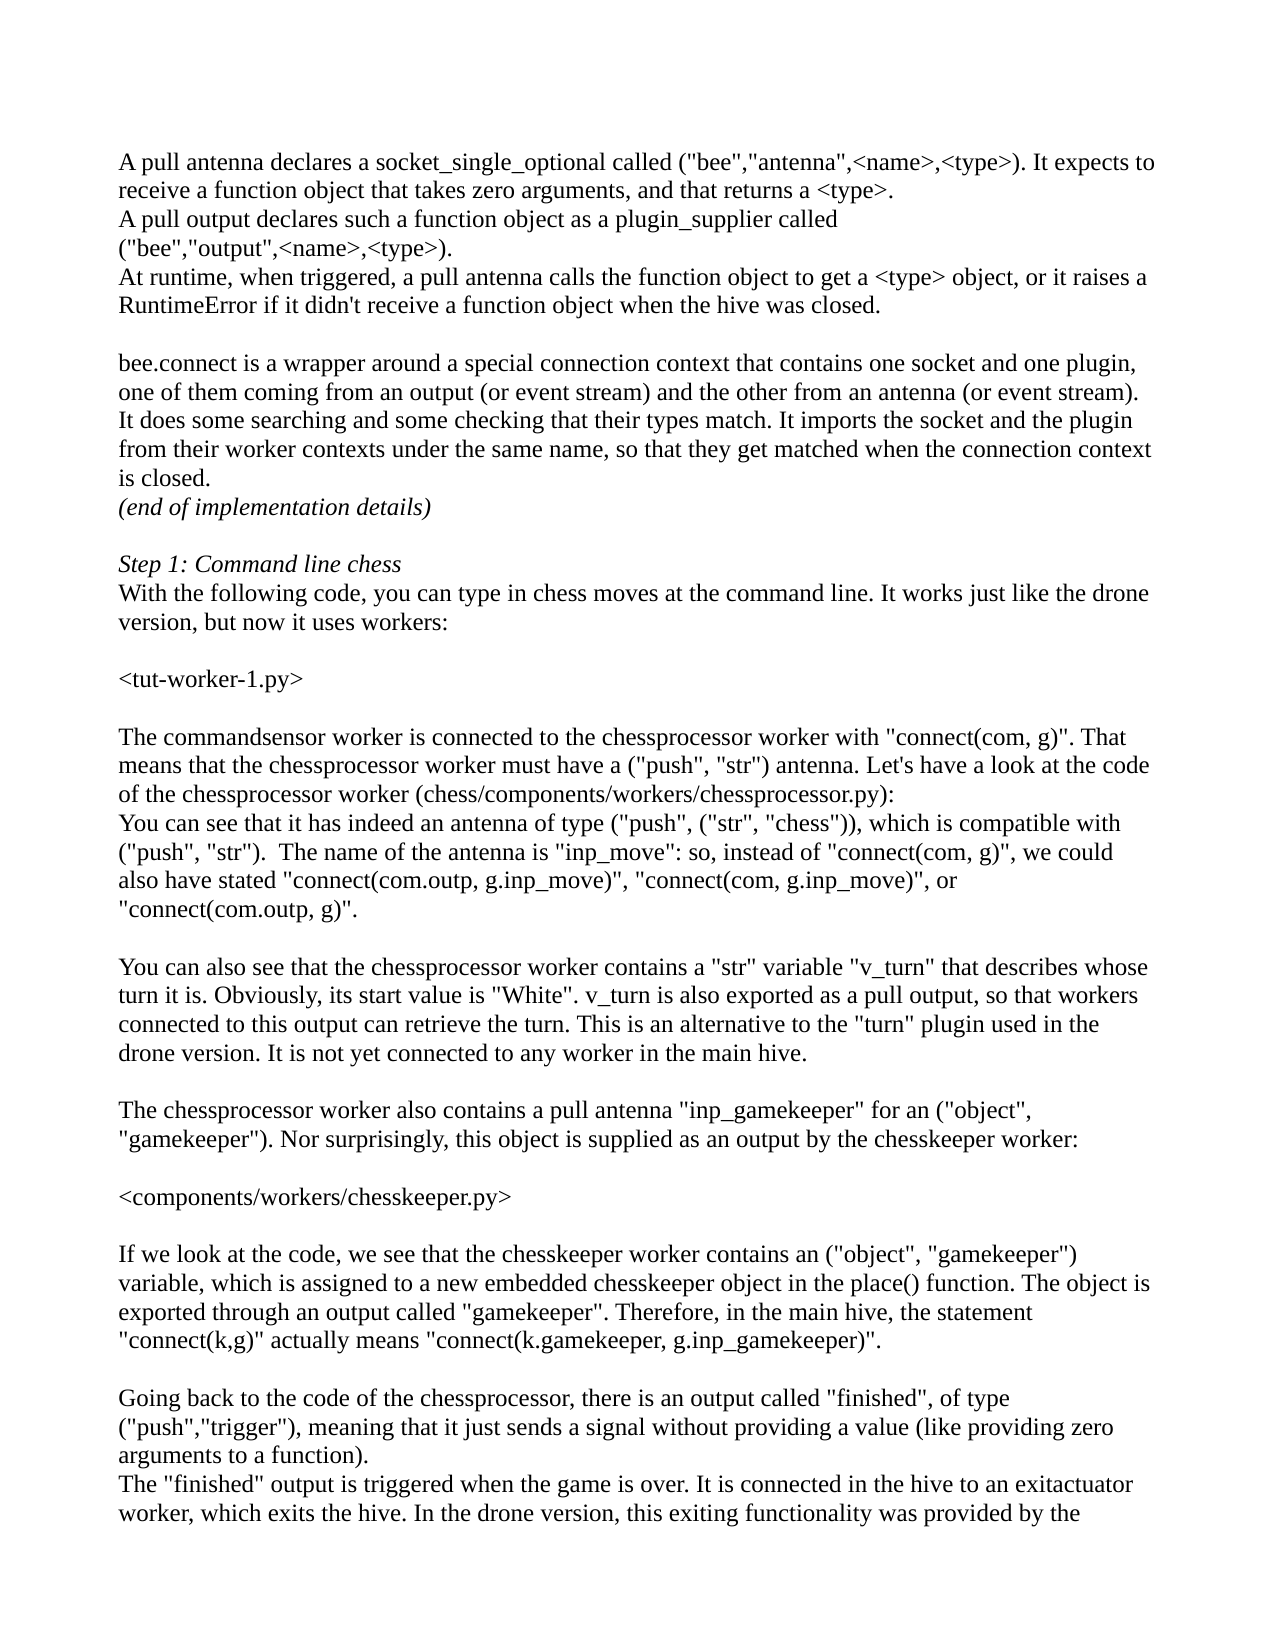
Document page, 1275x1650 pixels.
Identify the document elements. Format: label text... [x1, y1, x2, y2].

text The chessprocessor worker also contains a pull antenna "inp_gamekeeper" for an ("object", "gamekeeper"). Nor surprisingly, this object is supplied as an output by the chesskeeper worker: [118, 1096, 1157, 1153]
text The commandsensor worker is connected to the chessprocessor worker with "connect(com, g)". That means that the chessprocessor worker must have a ("push", "str") antenna. Let's have a look at the code of the chessprocessor worker (chess/components/workers/chessprocessor.py): [118, 722, 1157, 808]
text Step 1: Command line chess [118, 549, 1157, 578]
text A pull antenna declares a socket_single_optional called ("bee","antenna",<name>,<type>). It expects to receive a function object that takes zero arguments, and that returns a <type>. [118, 147, 1157, 204]
text You can also see that the chessprocessor worker contains a "str" variable "v_turn" that describes whose turn it is. Obviously, its start value is "White". v_turn is also exported as a pull output, so that workers connected to this output can retrieve the turn. This is an alternative to the "turn" plugin used in the drone version. It is not yet connected to any worker in the main hive. [118, 952, 1157, 1067]
text bee.connect is a wrapper around a special connection context that contains one socket and one plugin, one of them coming from an output (or event stream) and the other from an antenna (or event stream). It does some searching and some checking that their types match. It imports the socket and the plugin from their worker contexts under the same name, so that they get matched when the connection context is closed. [118, 348, 1157, 492]
text With the following code, you can type in chess moves at the command line. It works just like the drone version, but now it uses workers: [118, 578, 1157, 636]
text If we look at the code, we see that the chesskeeper worker contains an ("object", "gamekeeper") variable, which is assigned to a new embedded chesskeeper object in the place() function. The object is exported through an output called "gamekeeper". Therefore, in the main hive, the statement "connect(k,g)" actually means "connect(k.gamekeeper, g.inp_gamekeeper)". [118, 1239, 1157, 1354]
text Going back to the code of the chessprocessor, there is an output called "finished", of type ("push","trigger"), meaning that it just sends a signal without providing a value (like providing zero arguments to a function). [118, 1383, 1157, 1469]
text <components/workers/chesskeeper.py> [118, 1182, 1157, 1211]
text (end of implementation details) [118, 492, 1157, 521]
text A pull output declares such a function object as a plugin_supplier called ("bee","output",<name>,<type>). [118, 204, 1157, 262]
text <tut-worker-1.py> [118, 664, 1157, 693]
text At runtime, when triggered, a pull antenna calls the function object to get a <type> object, or it raises a RuntimeError if it didn't receive a function object when the hive was closed. [118, 262, 1157, 319]
text You can see that it has indeed an antenna of type ("push", ("str", "chess")), which is compatible with ("push", "str"). The name of the antenna is "inp_move": so, instead of "connect(com, g)", we could also have stated "connect(com.outp, g.inp_move)", "connect(com, g.inp_move)", or "connect(com.outp, g)". [118, 808, 1157, 923]
text The "finished" output is triggered when the game is over. It is connected in the hive to an exitactuator worker, which exits the hive. In the drone version, this exiting functionality was provided by the [118, 1469, 1157, 1527]
